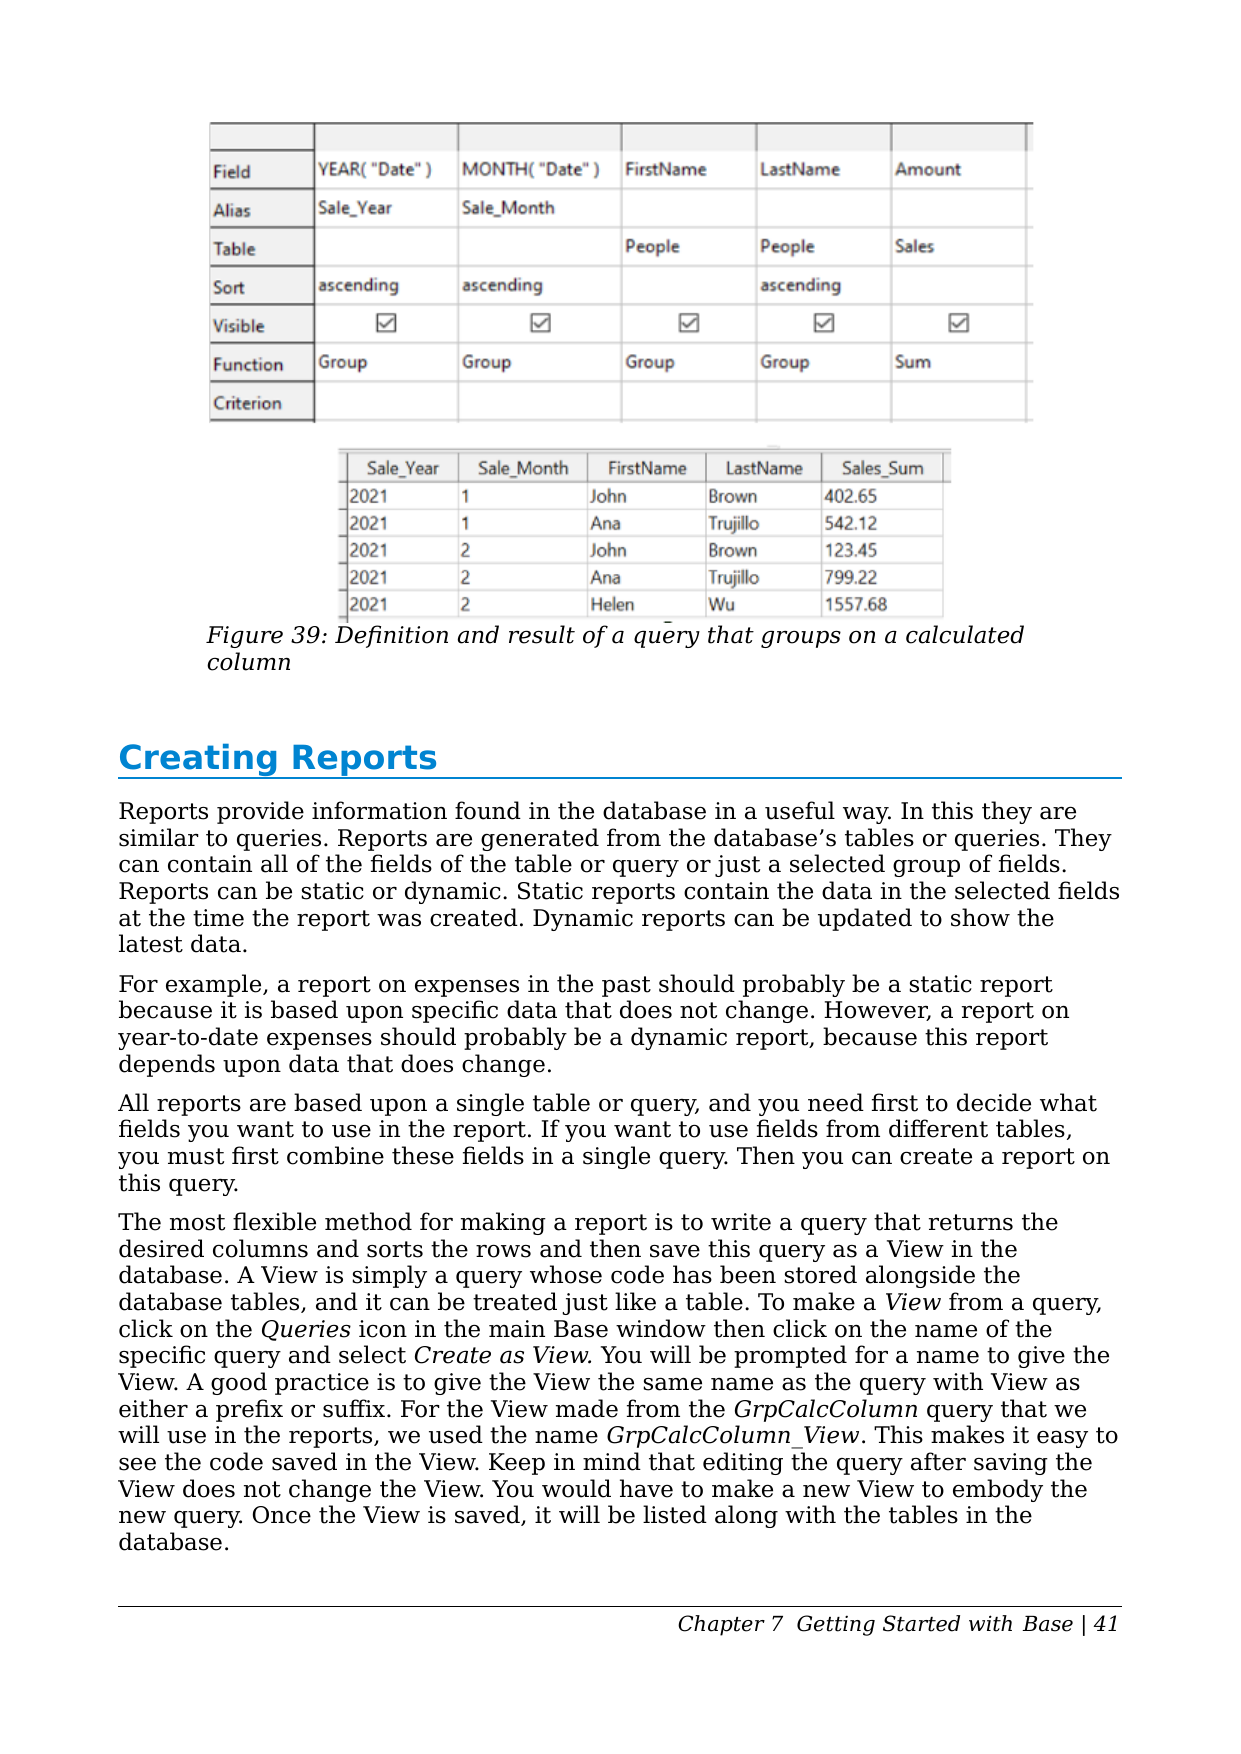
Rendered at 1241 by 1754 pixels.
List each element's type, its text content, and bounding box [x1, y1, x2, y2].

picture [209, 122, 1034, 623]
subtitle Creating Reports [118, 738, 1122, 777]
text All reports are based upon a single table or query, and you need first to decide what fields you want to use in the report. If you want to use fields from different tables, you must first combine these fields in a single query. Then you can create a report on this query. [118, 1090, 1122, 1197]
text The most flexible method for making a report is to write a query that returns the desired columns and sorts the rows and then save this query as a View in the database. A View is simply a query whose code has been stored alongside the database tables, and it can be treated just like a table. To make a View from a query, click on the Queries icon in the main Base window then click on the name of the specific query and select Create as View. You will be prompted for a name to give the View. A good practice is to give the View the same name as the query with View as either a prefix or suffix. For the View made from the GrpCalcColumn query that we will use in the reports, we used the name GrpCalcColumn_View. This makes it easy to see the code saved in the View. Keep in mind that editing the query after saving the View does not change the View. You would have to make a new View to embody the new query. Once the View is saved, it will be listed along with the tables in the database. [118, 1209, 1122, 1556]
text Figure 39: Definition and result of a query that groups on a calculated column [207, 122, 1036, 676]
text Reports provide information found in the database in a useful way. In this they are similar to queries. Reports are generated from the database’s tables or queries. They can contain all of the fields of the table or query or just a selected group of fields. Reports can be static or dynamic. Static reports contain the data in the selected fields at the time the report was created. Dynamic reports can be updated to show the latest data. [118, 798, 1122, 958]
text For example, a report on expenses in the past should probably be a static report because it is based upon specific data that does not change. However, a report on year-to-date expenses should probably be a dynamic report, because this report depends upon data that does change. [118, 971, 1122, 1077]
